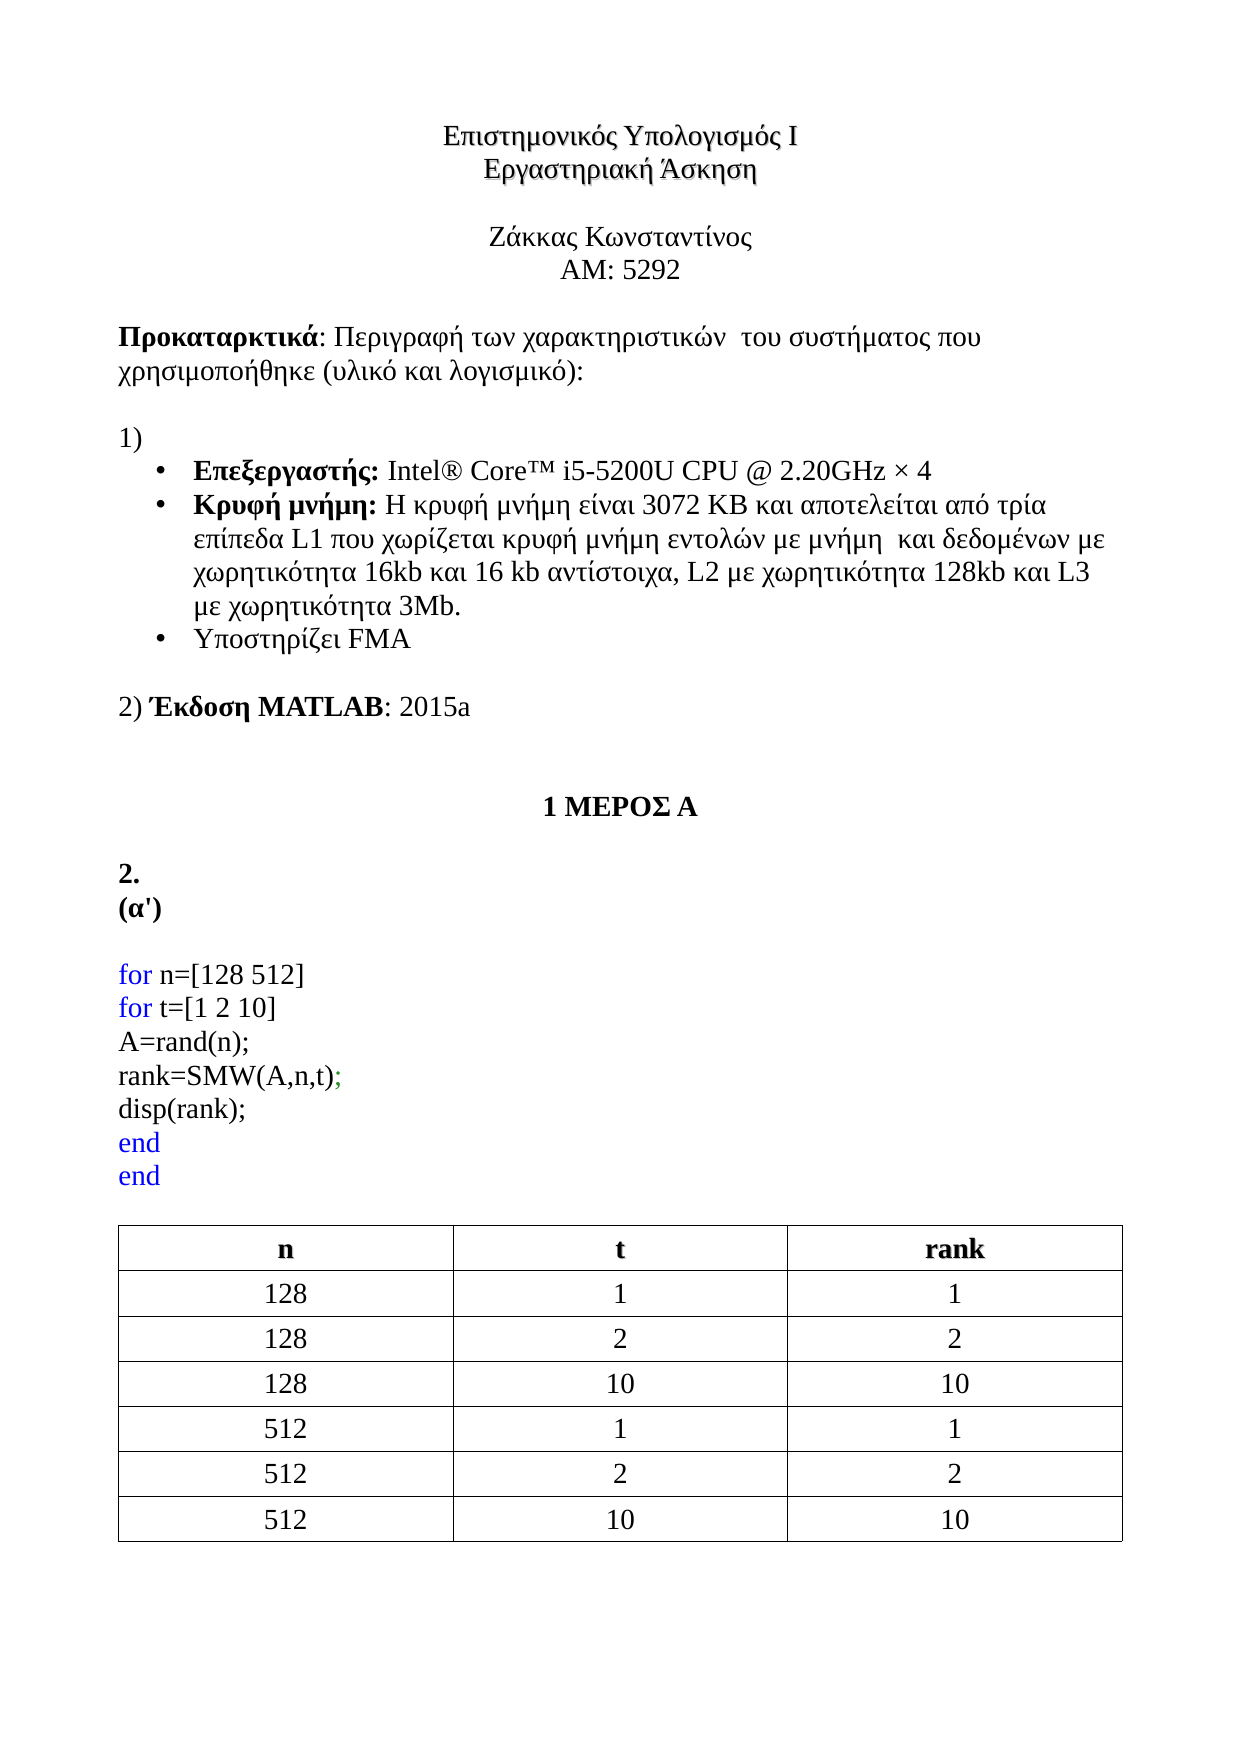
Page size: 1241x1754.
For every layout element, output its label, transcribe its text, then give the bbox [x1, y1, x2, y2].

table_header n [119, 1226, 453, 1270]
text Επιστημονικός Υπολογισμός Ι [118, 118, 1122, 152]
table_cell 1 [454, 1271, 787, 1316]
table_cell 10 [788, 1497, 1122, 1541]
table_cell 10 [454, 1497, 787, 1541]
text 2. [118, 856, 1122, 890]
table_cell 128 [119, 1271, 453, 1316]
table_cell 512 [119, 1452, 453, 1496]
text end [118, 1158, 1122, 1192]
table_cell 10 [454, 1362, 787, 1406]
text rank=SMW(A,n,t); [118, 1058, 1122, 1091]
text Προκαταρκτικά: Περιγραφή των χαρακτηριστικών του συστήματος που χρησιμοποήθηκε (υλικό και λογισμικό): [118, 319, 1122, 386]
text for n=[128 512] [118, 957, 1122, 991]
table_cell 2 [788, 1317, 1122, 1361]
table_cell 1 [788, 1407, 1122, 1451]
table_cell 10 [788, 1362, 1122, 1406]
text Ζάκκας Κωνσταντίνος ΑΜ: 5292 [118, 219, 1122, 286]
text 1 ΜΕΡΟΣ Α [118, 789, 1122, 823]
text (α') [118, 890, 1122, 923]
text end [118, 1125, 1122, 1158]
list Επεξεργαστής: Intel® Core™ i5-5200U CPU @ 2.20GHz × 4 [156, 453, 1122, 487]
table_cell 512 [119, 1497, 453, 1541]
text 1) [118, 420, 1122, 453]
text for t=[1 2 10] [118, 991, 1122, 1024]
table_cell 128 [119, 1362, 453, 1406]
list Κρυφή μνήμη: Η κρυφή μνήμη είναι 3072 KB και αποτελείται από τρία επίπεδα L1 που χωρίζεται κρυφή μνήμη εντολών με μνήμη και δεδομένων με χωρητικότητα 16kb και 16 kb αντίστοιχα, L2 με χωρητικότητα 128kb και L3 με χωρητικότητα 3Mb. [156, 487, 1122, 621]
table_cell 128 [119, 1317, 453, 1361]
list Υποστηρίζει FMA [156, 621, 1122, 655]
table_cell 1 [788, 1271, 1122, 1316]
table_header t [454, 1226, 787, 1270]
table_cell 2 [454, 1317, 787, 1361]
table_cell 512 [119, 1407, 453, 1451]
table_cell 2 [454, 1452, 787, 1496]
text Εργαστηριακή Άσκηση [118, 152, 1122, 185]
table_cell 2 [788, 1452, 1122, 1496]
text A=rand(n); [118, 1024, 1122, 1058]
table_cell 1 [454, 1407, 787, 1451]
table_header rank [788, 1226, 1122, 1270]
text disp(rank); [118, 1091, 1122, 1125]
text 2) Έκδοση MATLAB: 2015a [118, 689, 1122, 722]
